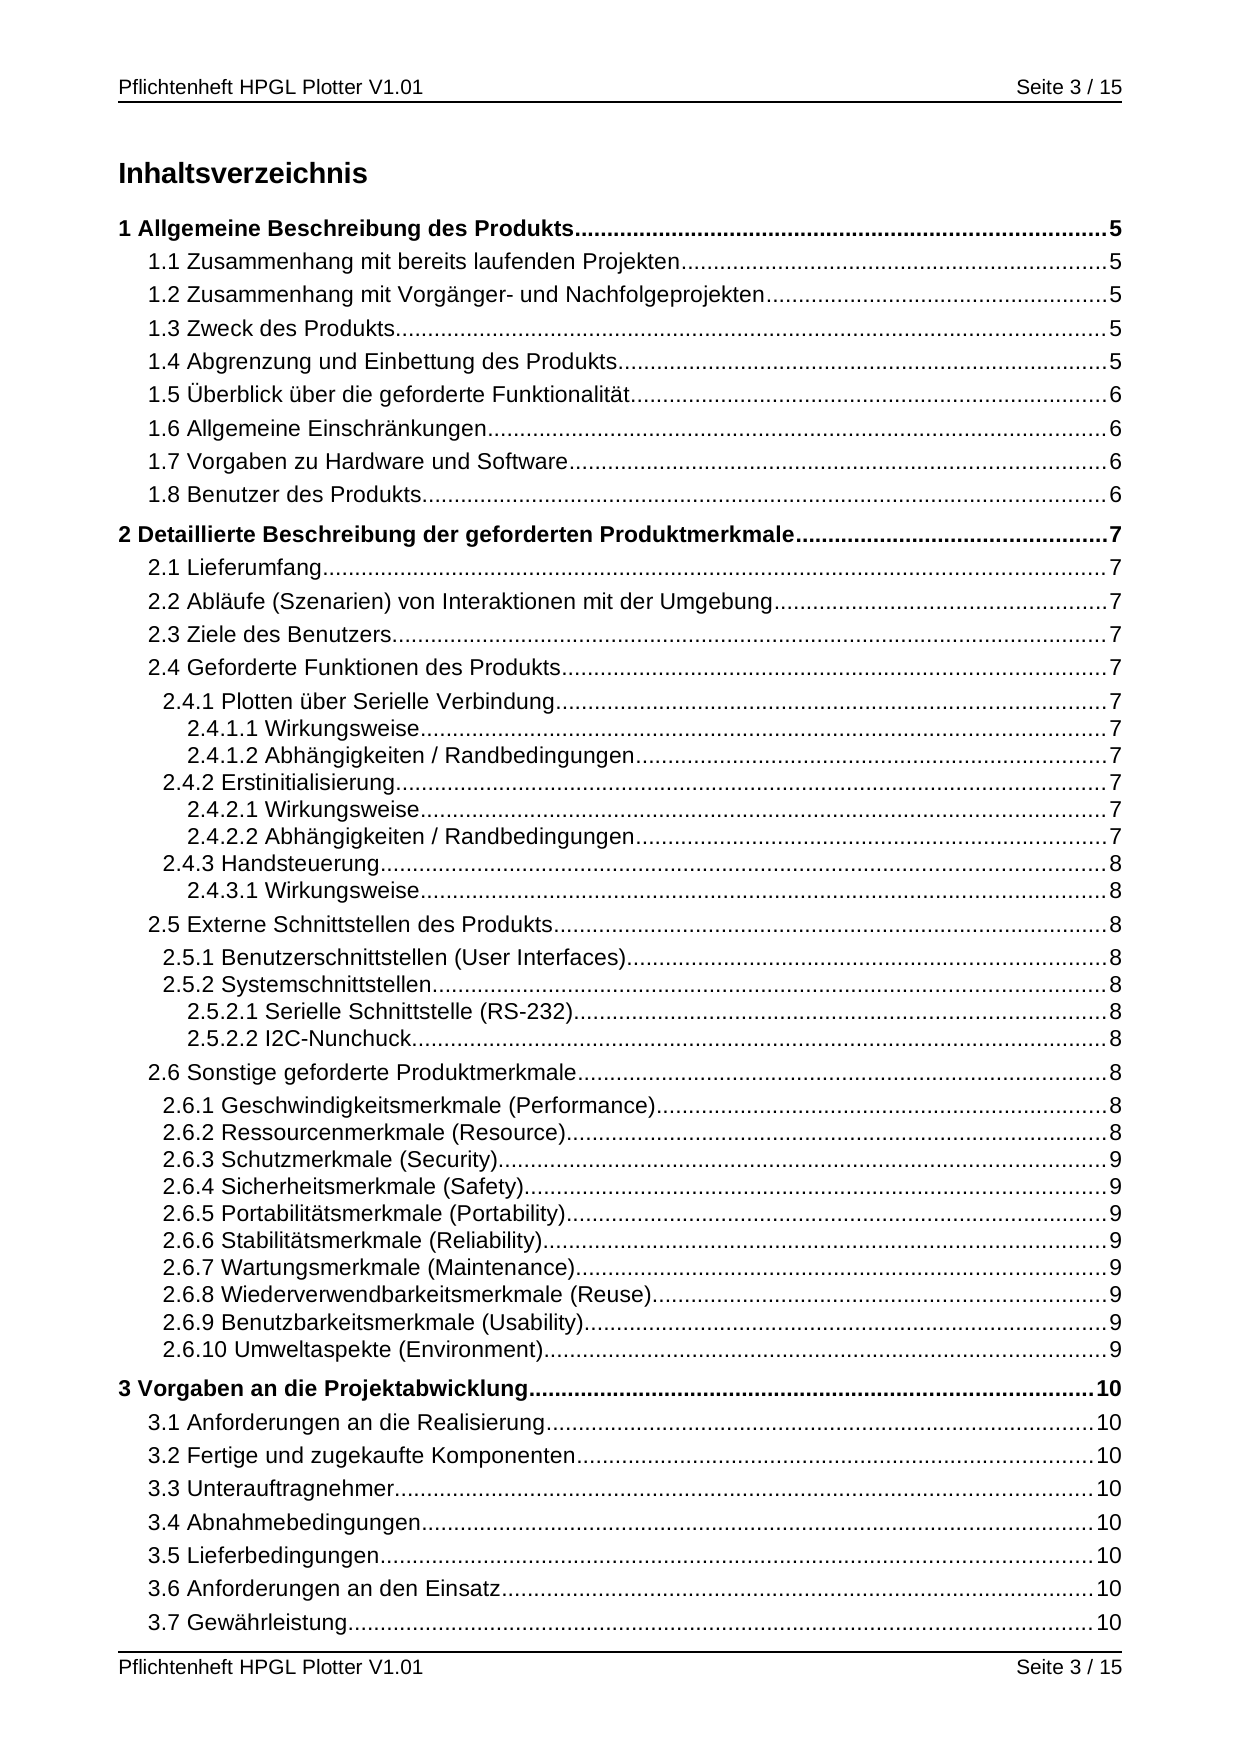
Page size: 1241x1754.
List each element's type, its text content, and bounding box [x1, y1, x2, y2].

text 2.6.10 Umweltaspekte (Environment) 9 [162, 1335, 1122, 1362]
text 2.4.1 Plotten über Serielle Verbindung 7 [162, 687, 1122, 714]
text 1.3 Zweck des Produkts 5 [148, 314, 1122, 341]
text 3 Vorgaben an die Projektabwicklung 10 [118, 1374, 1122, 1402]
text 2.5 Externe Schnittstellen des Produkts 8 [148, 910, 1122, 937]
text 3.5 Lieferbedingungen 10 [148, 1541, 1122, 1568]
text 2.5.2.2 I2C-Nunchuck 8 [187, 1024, 1122, 1052]
subtitle Inhaltsverzeichnis [118, 156, 1122, 189]
text 2.4.2.2 Abhängigkeiten / Randbedingungen 7 [187, 822, 1122, 849]
text 2.6.5 Portabilitätsmerkmale (Portability) 9 [162, 1199, 1122, 1227]
text 1.5 Überblick über die geforderte Funktionalität 6 [148, 381, 1122, 408]
text 2.6 Sonstige geforderte Produktmerkmale 8 [148, 1058, 1122, 1085]
text 2.4.3 Handsteuerung 8 [162, 849, 1122, 877]
text 1.2 Zusammenhang mit Vorgänger- und Nachfolgeprojekten 5 [148, 281, 1122, 308]
text 2.4.1.1 Wirkungsweise 7 [187, 714, 1122, 741]
text 2.6.2 Ressourcenmerkmale (Resource) 8 [162, 1118, 1122, 1145]
text 1.4 Abgrenzung und Einbettung des Produkts 5 [148, 347, 1122, 374]
text 2 Detaillierte Beschreibung der geforderten Produktmerkmale 7 [118, 520, 1122, 547]
text 1.7 Vorgaben zu Hardware und Software 6 [148, 447, 1122, 474]
text 3.4 Abnahmebedingungen 10 [148, 1508, 1122, 1535]
text 2.6.6 Stabilitätsmerkmale (Reliability) 9 [162, 1227, 1122, 1254]
text 1.8 Benutzer des Produkts 6 [148, 481, 1122, 508]
text 2.6.1 Geschwindigkeitsmerkmale (Performance) 8 [162, 1091, 1122, 1118]
text 2.3 Ziele des Benutzers 7 [148, 620, 1122, 647]
text 1 Allgemeine Beschreibung des Produkts 5 [118, 214, 1122, 241]
text 2.4.1.2 Abhängigkeiten / Randbedingungen 7 [187, 741, 1122, 768]
text 2.6.8 Wiederverwendbarkeitsmerkmale (Reuse) 9 [162, 1281, 1122, 1308]
text 2.6.3 Schutzmerkmale (Security) 9 [162, 1145, 1122, 1172]
text 3.1 Anforderungen an die Realisierung 10 [148, 1408, 1122, 1435]
text 2.6.4 Sicherheitsmerkmale (Safety) 9 [162, 1172, 1122, 1199]
text 2.4.2.1 Wirkungsweise 7 [187, 795, 1122, 822]
text 2.5.1 Benutzerschnittstellen (User Interfaces) 8 [162, 943, 1122, 970]
text 2.4.3.1 Wirkungsweise 8 [187, 877, 1122, 904]
text 1.1 Zusammenhang mit bereits laufenden Projekten 5 [148, 247, 1122, 274]
text 2.6.9 Benutzbarkeitsmerkmale (Usability) 9 [162, 1308, 1122, 1335]
text 2.5.2.1 Serielle Schnittstelle (RS-232) 8 [187, 997, 1122, 1024]
text 3.2 Fertige und zugekaufte Komponenten 10 [148, 1441, 1122, 1468]
text 1.6 Allgemeine Einschränkungen 6 [148, 414, 1122, 441]
text 3.3 Unterauftragnehmer 10 [148, 1474, 1122, 1502]
text 2.4.2 Erstinitialisierung 7 [162, 768, 1122, 795]
text 2.2 Abläufe (Szenarien) von Interaktionen mit der Umgebung 7 [148, 587, 1122, 614]
text 2.1 Lieferumfang 7 [148, 554, 1122, 581]
text 3.7 Gewährleistung 10 [148, 1608, 1122, 1635]
text 2.6.7 Wartungsmerkmale (Maintenance) 9 [162, 1254, 1122, 1281]
text 3.6 Anforderungen an den Einsatz 10 [148, 1574, 1122, 1602]
text 2.4 Geforderte Funktionen des Produkts 7 [148, 654, 1122, 681]
text 2.5.2 Systemschnittstellen 8 [162, 970, 1122, 997]
